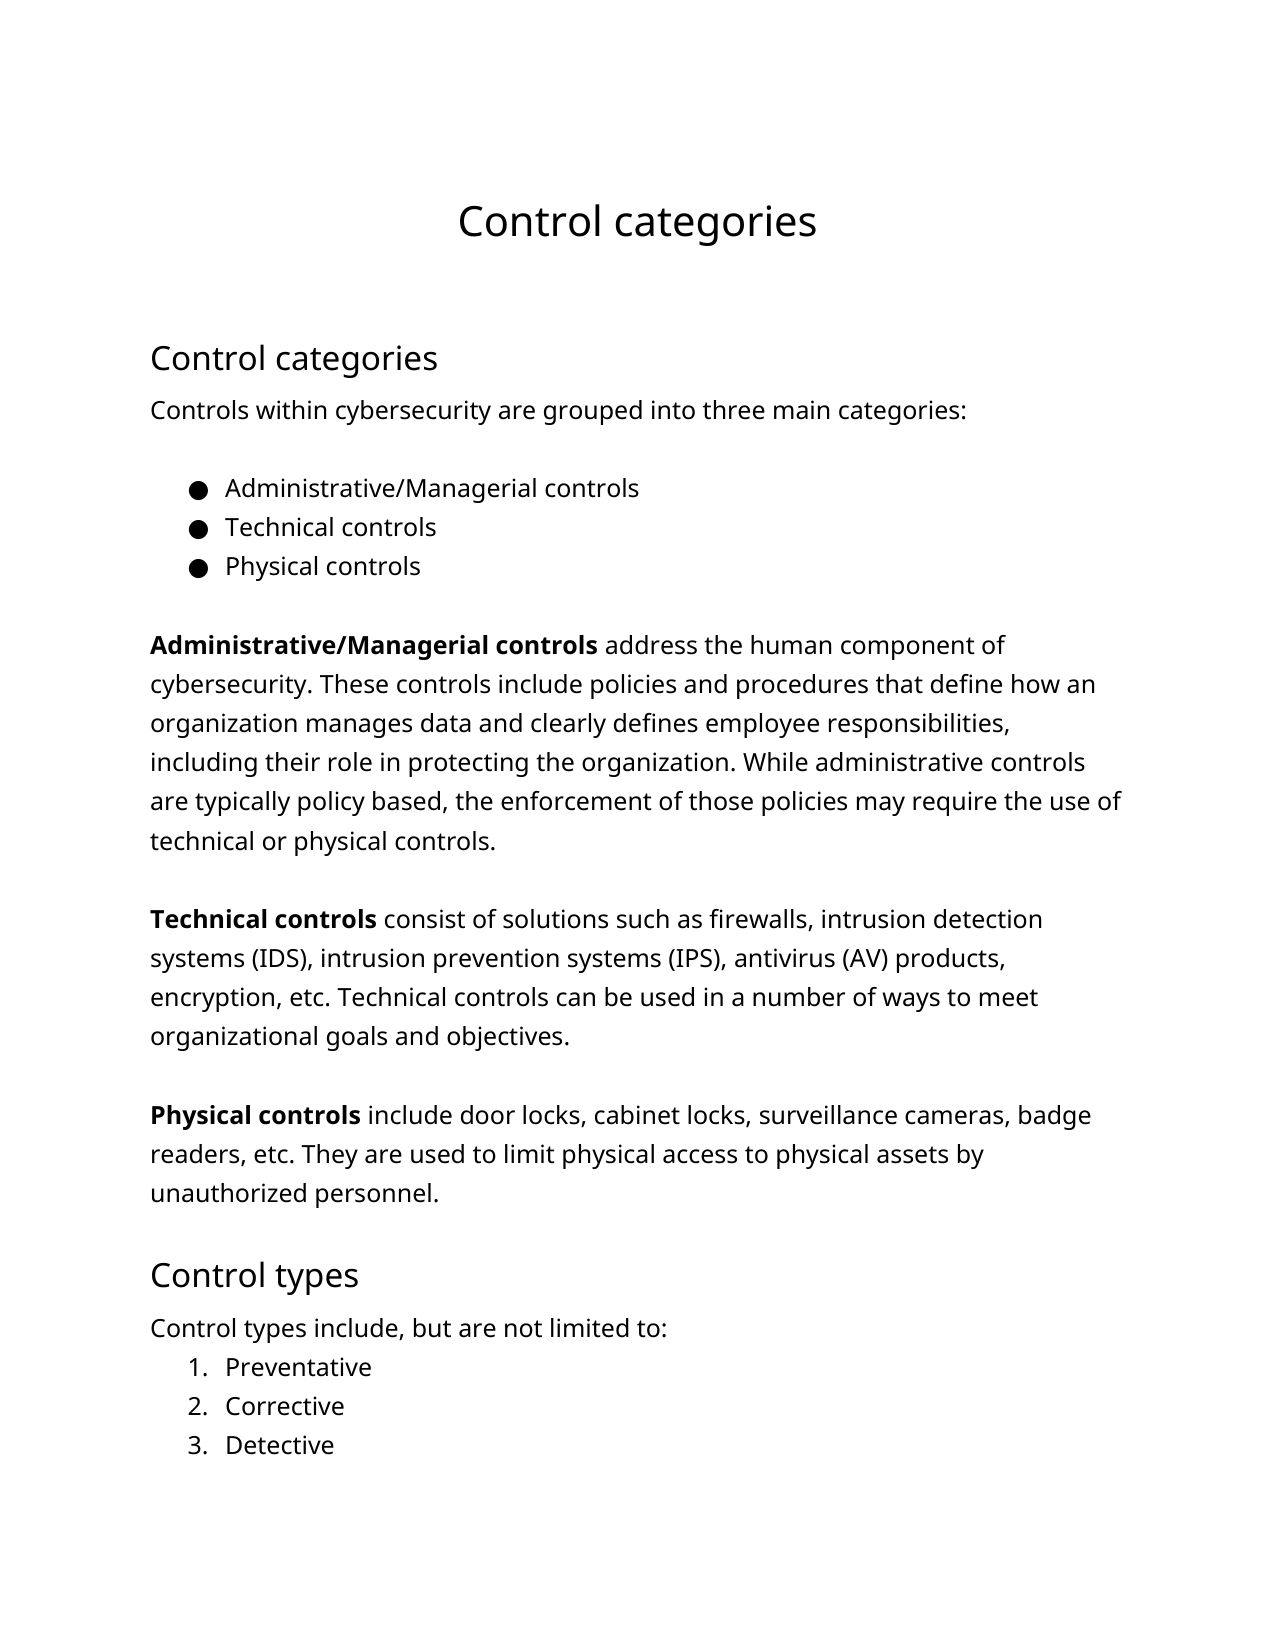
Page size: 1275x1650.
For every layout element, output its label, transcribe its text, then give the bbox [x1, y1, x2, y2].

list Corrective [187, 1388, 1125, 1423]
text Physical controls include door locks, cabinet locks, surveillance cameras, badge readers, etc. They are used to limit physical access to physical assets by unauthorized personnel. [150, 1097, 1125, 1210]
subtitle Control categories [150, 334, 1125, 380]
text Control types include, but are not limited to: [150, 1310, 1125, 1344]
text Technical controls consist of solutions such as firewalls, intrusion detection systems (IDS), intrusion prevention systems (IPS), antivirus (AV) products, encryption, etc. Technical controls can be used in a number of ways to meet organizational goals and objectives. [150, 901, 1125, 1053]
list Physical controls [187, 549, 1125, 583]
text Controls within cybersecurity are grouped into three main categories: [150, 392, 1125, 426]
text Administrative/Managerial controls address the human component of cybersecurity. These controls include policies and procedures that define how an organization manages data and clearly defines employee responsibilities, including their role in protecting the organization. While administrative controls are typically policy based, the enforcement of those policies may require the use of technical or physical controls. [150, 627, 1125, 857]
list Detective [187, 1428, 1125, 1462]
list Preventative [187, 1349, 1125, 1383]
list Administrative/Managerial controls [187, 471, 1125, 505]
subtitle Control categories [150, 192, 1125, 248]
list Technical controls [187, 510, 1125, 544]
subtitle Control types [150, 1252, 1125, 1298]
